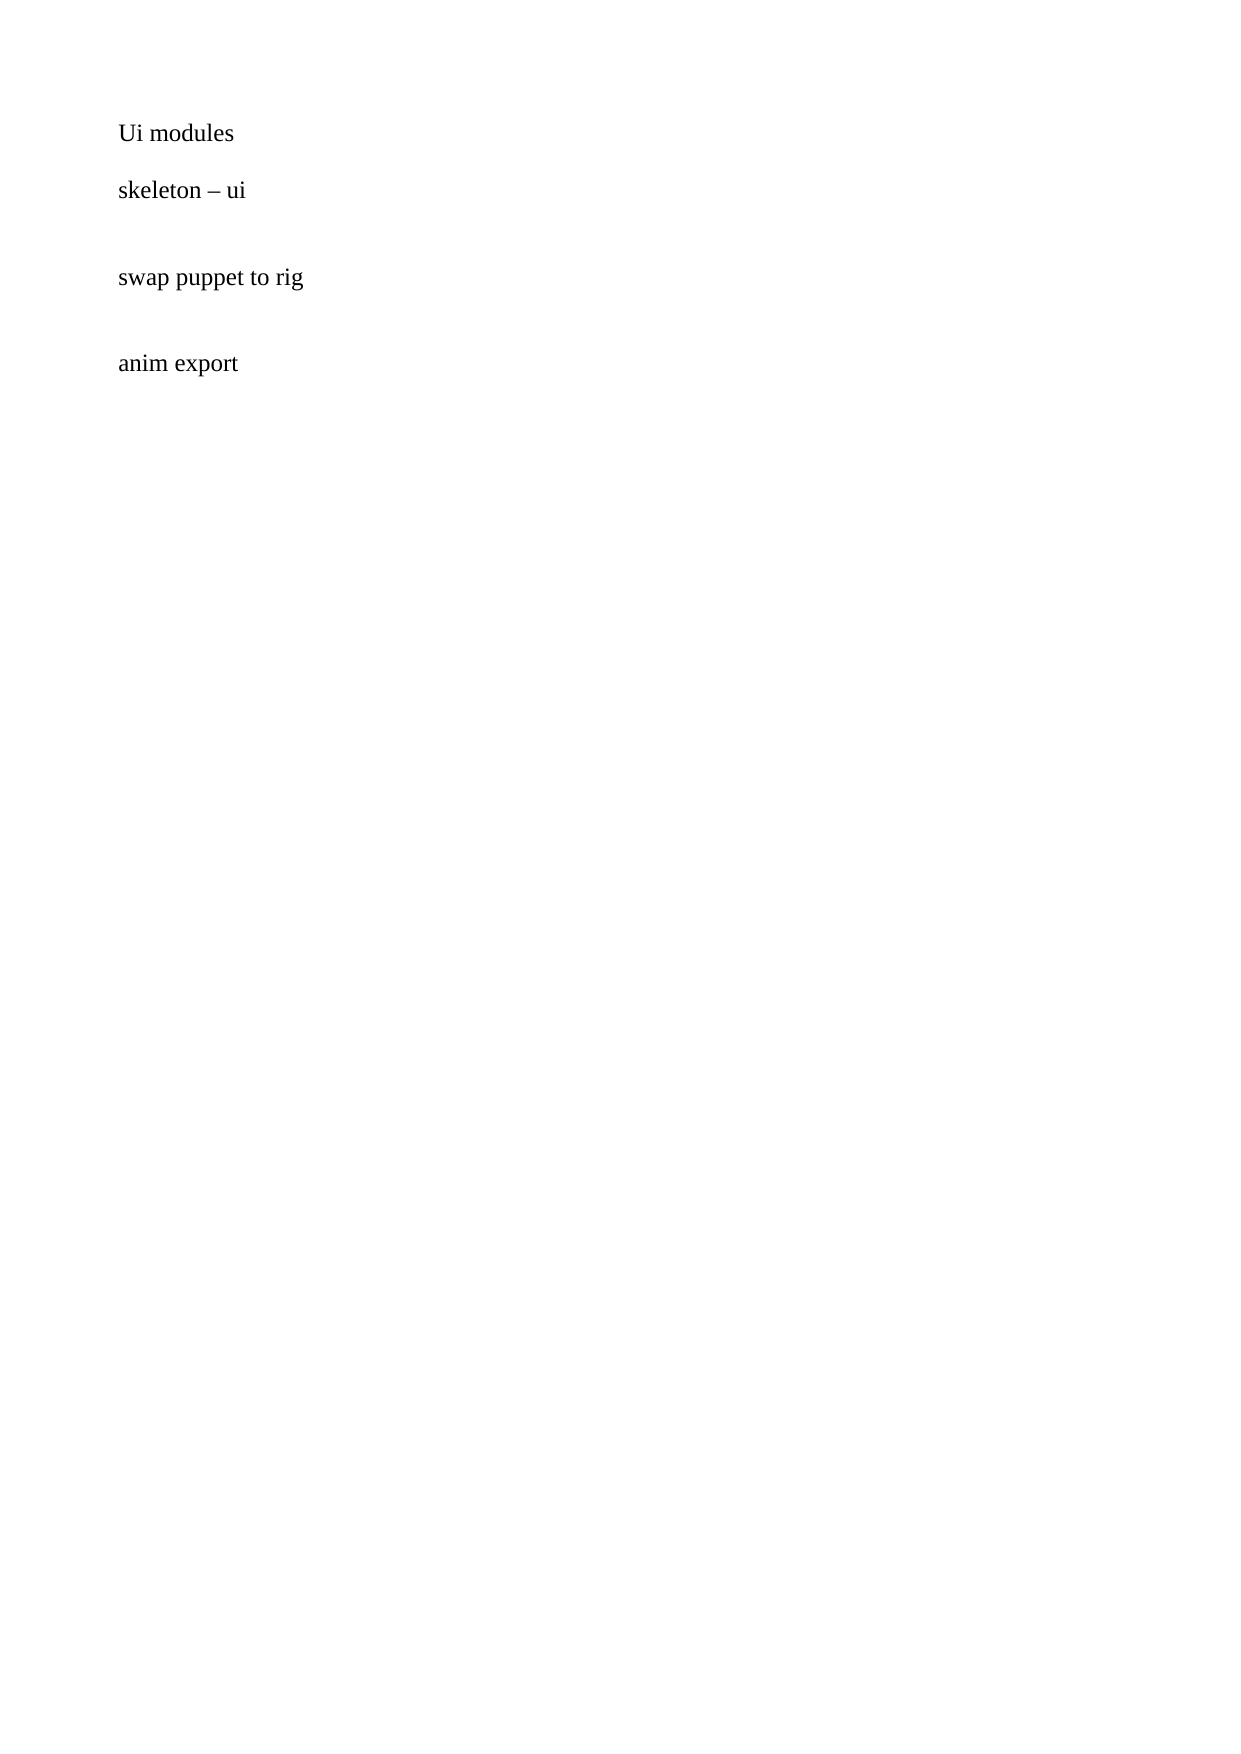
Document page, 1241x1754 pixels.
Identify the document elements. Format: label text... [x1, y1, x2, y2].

text swap puppet to rig [118, 262, 1122, 291]
text anim export [118, 348, 1122, 377]
text skeleton – ui [118, 176, 1122, 204]
text Ui modules [118, 118, 1122, 147]
